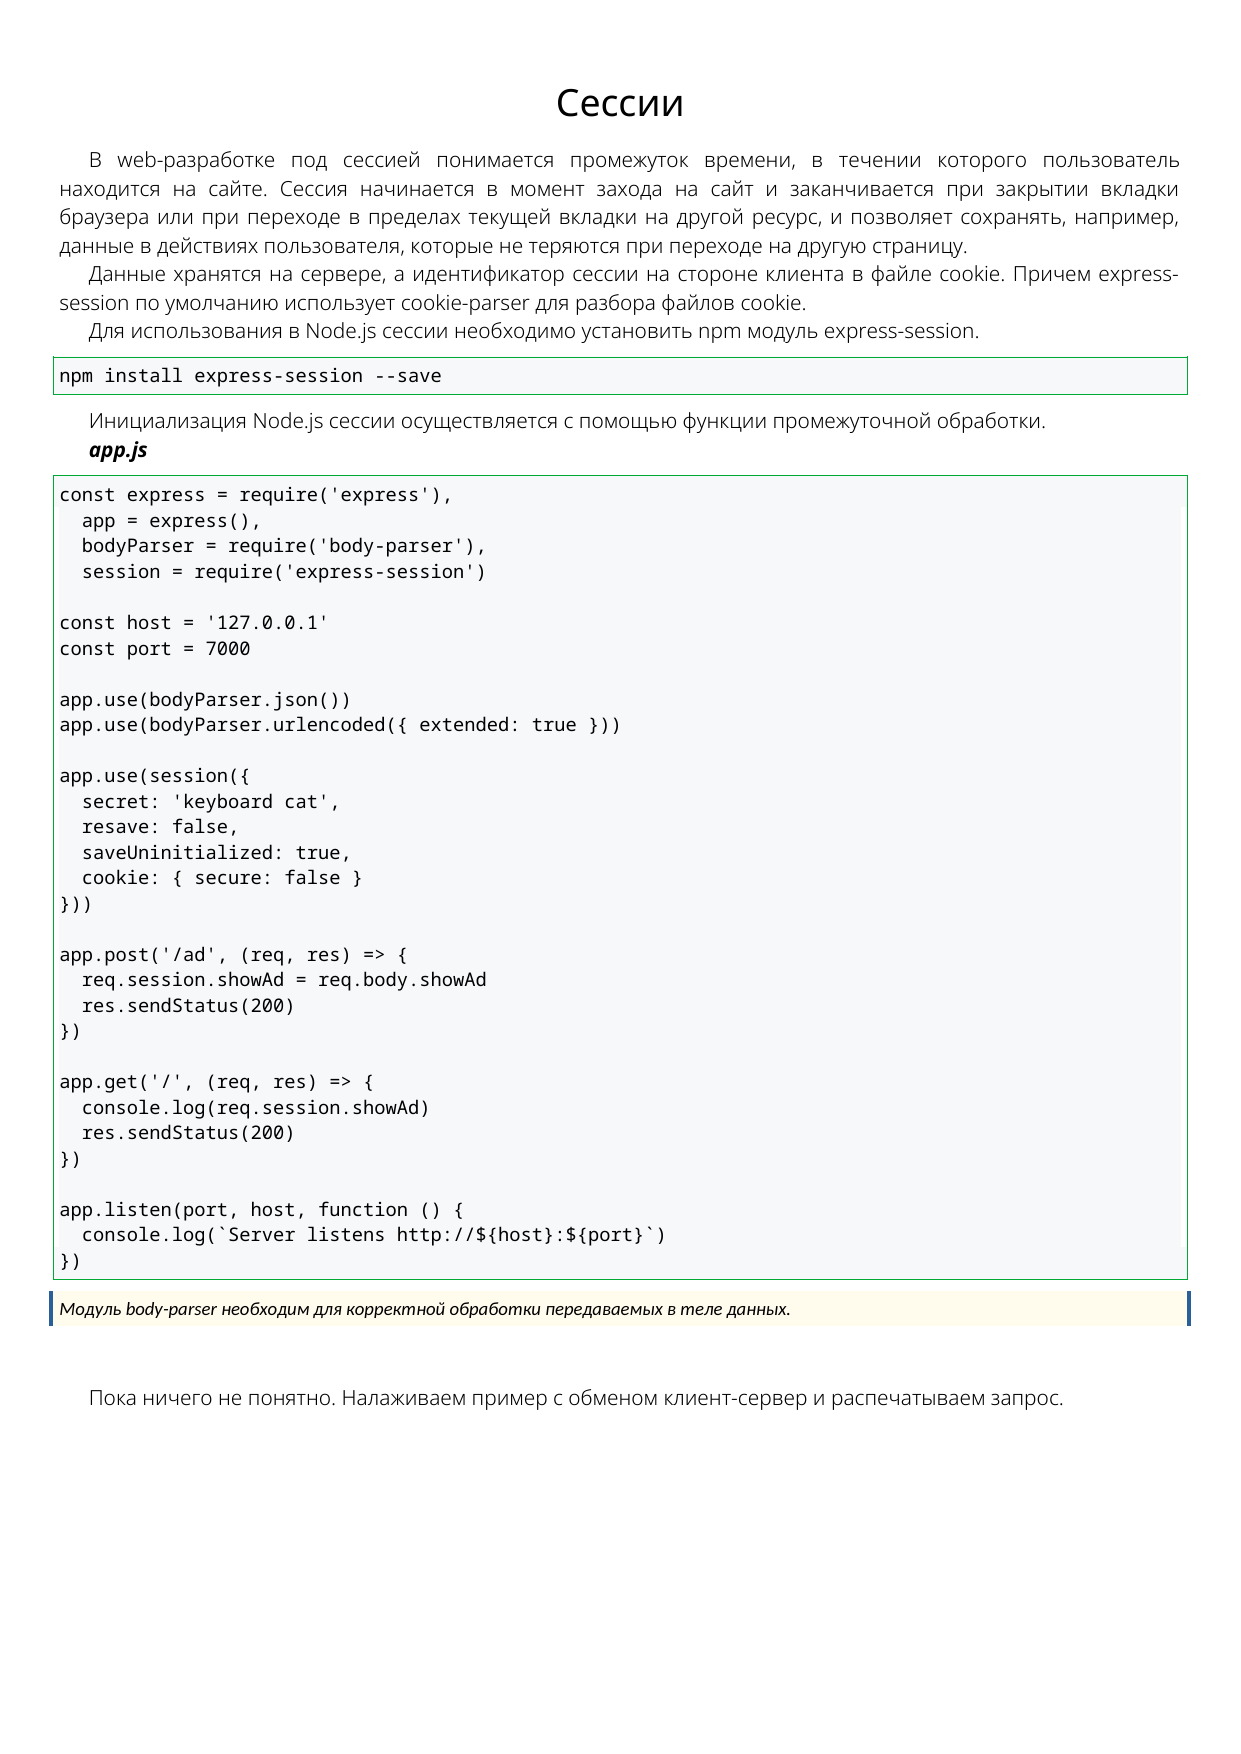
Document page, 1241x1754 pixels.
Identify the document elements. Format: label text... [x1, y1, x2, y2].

text Для использования в Node.js сессии необходимо установить npm модуль express-session. [59, 316, 1181, 344]
text session = require('express-session') [59, 558, 1181, 584]
text const host = '127.0.0.1' [59, 609, 1181, 635]
text В web-разработке под сессией понимается промежуток времени, в течении которого пользователь находится на сайте. Сессия начинается в момент захода на сайт и заканчивается при закрытии вкладки браузера или при переходе в пределах текущей вкладки на другой ресурс, и позволяет сохранять, например, данные в действиях пользователя, которые не теряются при переходе на другую страницу. [59, 146, 1181, 259]
text console.log(`Server listens http://${host}:${port}`) [59, 1222, 1181, 1241]
text Пока ничего не понятно. Налаживаем пример с обменом клиент-сервер и распечатываем запрос. [59, 1383, 1181, 1411]
text req.session.showAd = req.body.showAd [59, 967, 1181, 992]
text app.get('/', (req, res) => { [59, 1069, 1181, 1094]
text }) [59, 1018, 1181, 1043]
text app.use(bodyParser.urlencoded({ extended: true })) [59, 711, 1181, 737]
text res.sendStatus(200) [59, 992, 1181, 1018]
text bodyParser = require('body-parser'), [59, 533, 1181, 558]
text }) [59, 1145, 1181, 1171]
text app = express(), [59, 507, 1181, 533]
text resave: false, [59, 813, 1181, 839]
text app.use(bodyParser.json()) [59, 686, 1181, 711]
text }) [54, 1241, 1187, 1279]
text console.log(req.session.showAd) [59, 1094, 1181, 1120]
text secret: 'keyboard cat', [59, 788, 1181, 813]
subtitle Сессии [59, 77, 1181, 128]
text app.js [59, 435, 1181, 463]
text saveUninitialized: true, [59, 839, 1181, 864]
text cookie: { secure: false } [59, 864, 1181, 890]
text app.use(session({ [59, 762, 1181, 788]
text npm install express-session --save [54, 358, 1187, 394]
text const port = 7000 [59, 635, 1181, 660]
text Модуль body-parser необходим для корректной обработки передаваемых в теле данных. [53, 1291, 1187, 1326]
text app.post('/ad', (req, res) => { [59, 941, 1181, 967]
text res.sendStatus(200) [59, 1120, 1181, 1145]
text })) [59, 890, 1181, 916]
text Инициализация Node.js сессии осуществляется с помощью функции промежуточной обработки. [59, 407, 1181, 435]
text Данные хранятся на сервере, а идентификатор сессии на стороне клиента в файле cookie. Причем express-session по умолчанию использует cookie-parser для разбора файлов cookie. [59, 259, 1181, 316]
text app.listen(port, host, function () { [59, 1196, 1181, 1222]
text const express = require('express'), [54, 476, 1187, 507]
